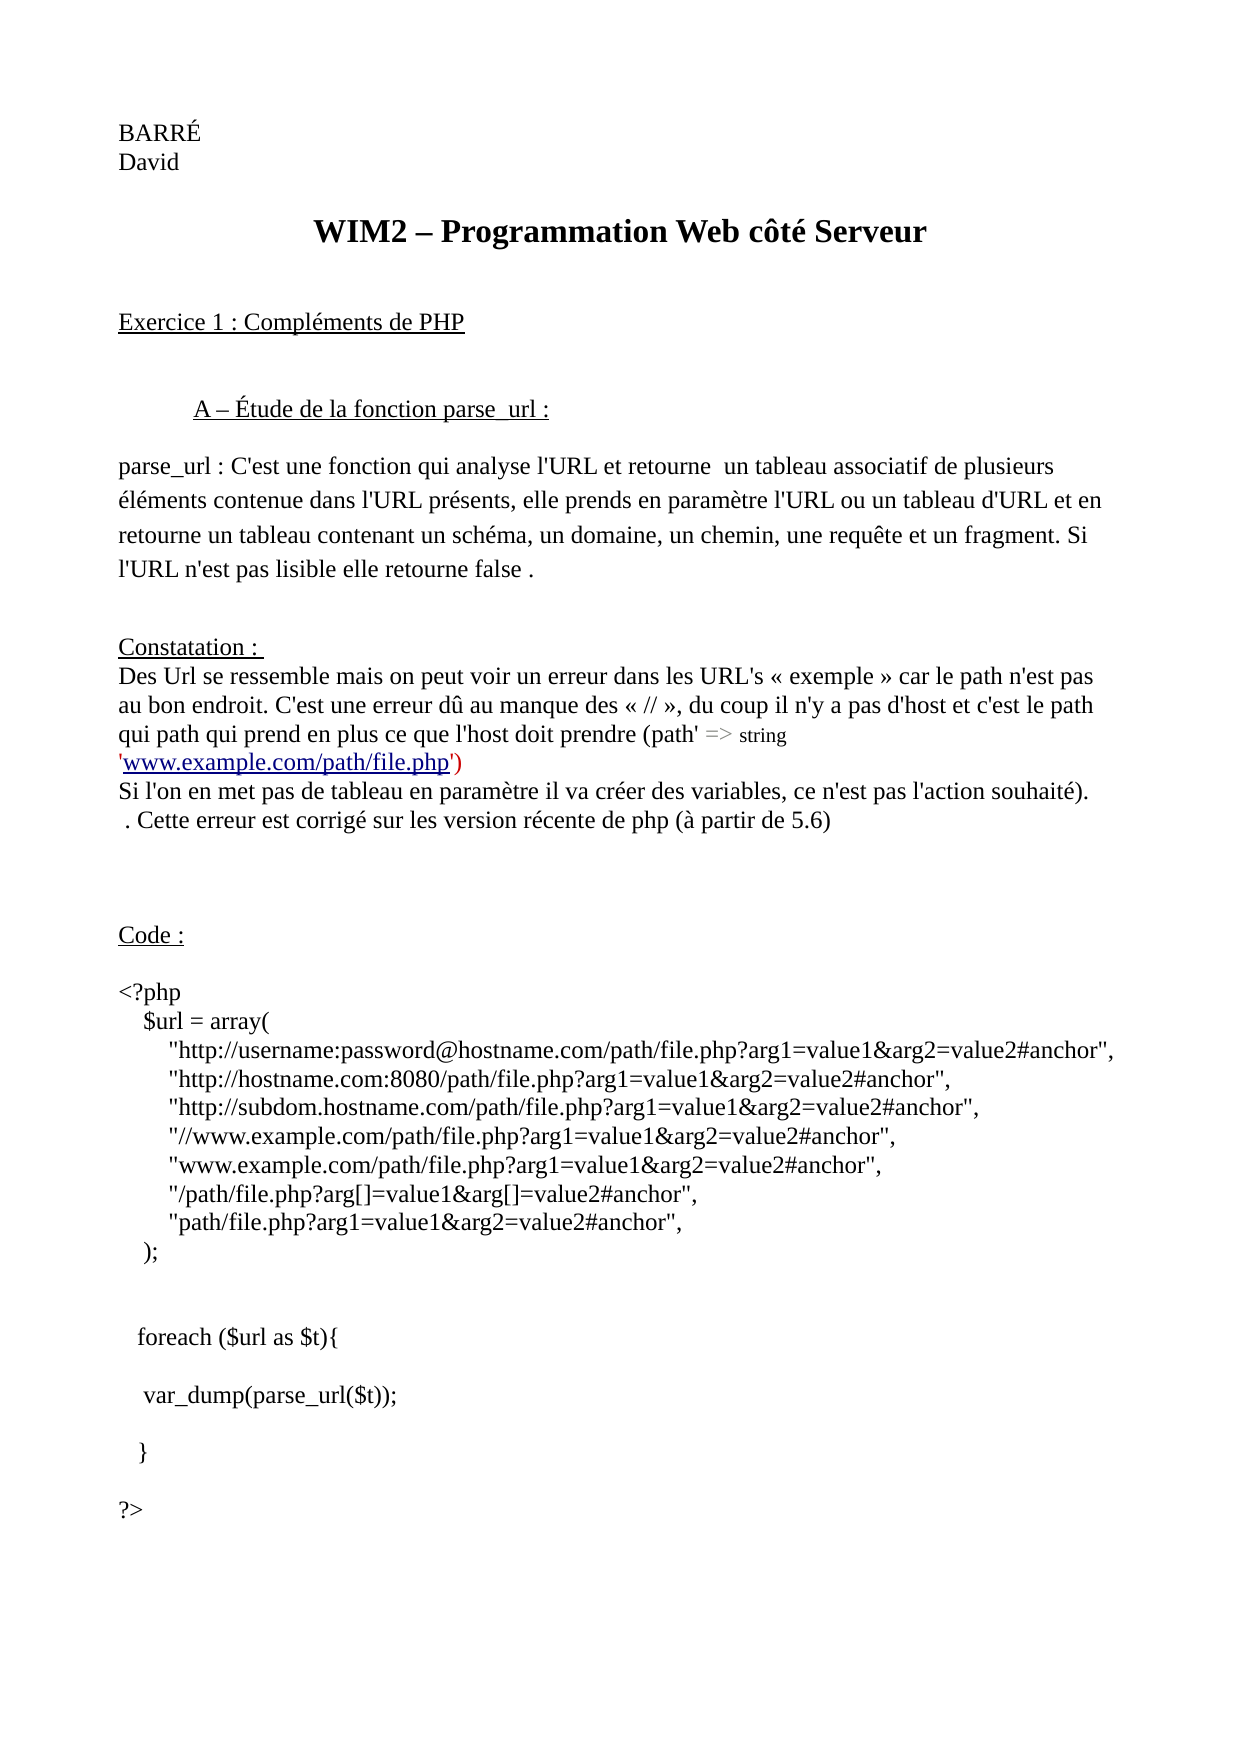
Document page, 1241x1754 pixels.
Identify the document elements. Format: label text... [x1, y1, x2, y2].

text "http://username:password@hostname.com/path/file.php?arg1=value1&arg2=value2#anchor", [118, 1035, 1122, 1064]
text . Cette erreur est corrigé sur les version récente de php (à partir de 5.6) [118, 805, 1122, 834]
text A – Étude de la fonction parse_url : [118, 394, 1122, 422]
text Exercice 1 : Compléments de PHP [118, 307, 1122, 336]
text "http://hostname.com:8080/path/file.php?arg1=value1&arg2=value2#anchor", [118, 1064, 1122, 1092]
text var_dump(parse_url($t)); [118, 1380, 1122, 1409]
text WIM2 – Programmation Web côté Serveur [118, 212, 1122, 250]
text foreach ($url as $t){ [118, 1322, 1122, 1351]
text ?> [118, 1495, 1122, 1524]
text David [118, 147, 1122, 176]
text BARRÉ [118, 118, 1122, 147]
text "path/file.php?arg1=value1&arg2=value2#anchor", [118, 1207, 1122, 1236]
text parse_url : C'est une fonction qui analyse l'URL et retourne un tableau associatif de plusieurs éléments contenue dans l'URL présents, elle prends en paramètre l'URL ou un tableau d'URL et en retourne un tableau contenant un schéma, un domaine, un chemin, une requête et un fragment. Si l'URL n'est pas lisible elle retourne false . [118, 451, 1122, 583]
text ); [118, 1236, 1122, 1265]
text "http://subdom.hostname.com/path/file.php?arg1=value1&arg2=value2#anchor", [118, 1092, 1122, 1121]
text Code : [118, 920, 1122, 949]
text "/path/file.php?arg[]=value1&arg[]=value2#anchor", [118, 1179, 1122, 1207]
text $url = array( [118, 1006, 1122, 1035]
text } [118, 1437, 1122, 1466]
text <?php [118, 977, 1122, 1006]
text Si l'on en met pas de tableau en paramètre il va créer des variables, ce n'est pas l'action souhaité). [118, 776, 1122, 805]
text Des Url se ressemble mais on peut voir un erreur dans les URL's « exemple » car le path n'est pas au bon endroit. C'est une erreur dû au manque des « // », du coup il n'y a pas d'host et c'est le path qui path qui prend en plus ce que l'host doit prendre (path' => string 'www.example.com/path/file.php') [118, 661, 1122, 776]
text "//www.example.com/path/file.php?arg1=value1&arg2=value2#anchor", [118, 1121, 1122, 1150]
text "www.example.com/path/file.php?arg1=value1&arg2=value2#anchor", [118, 1150, 1122, 1179]
text Constatation : [118, 632, 1122, 661]
